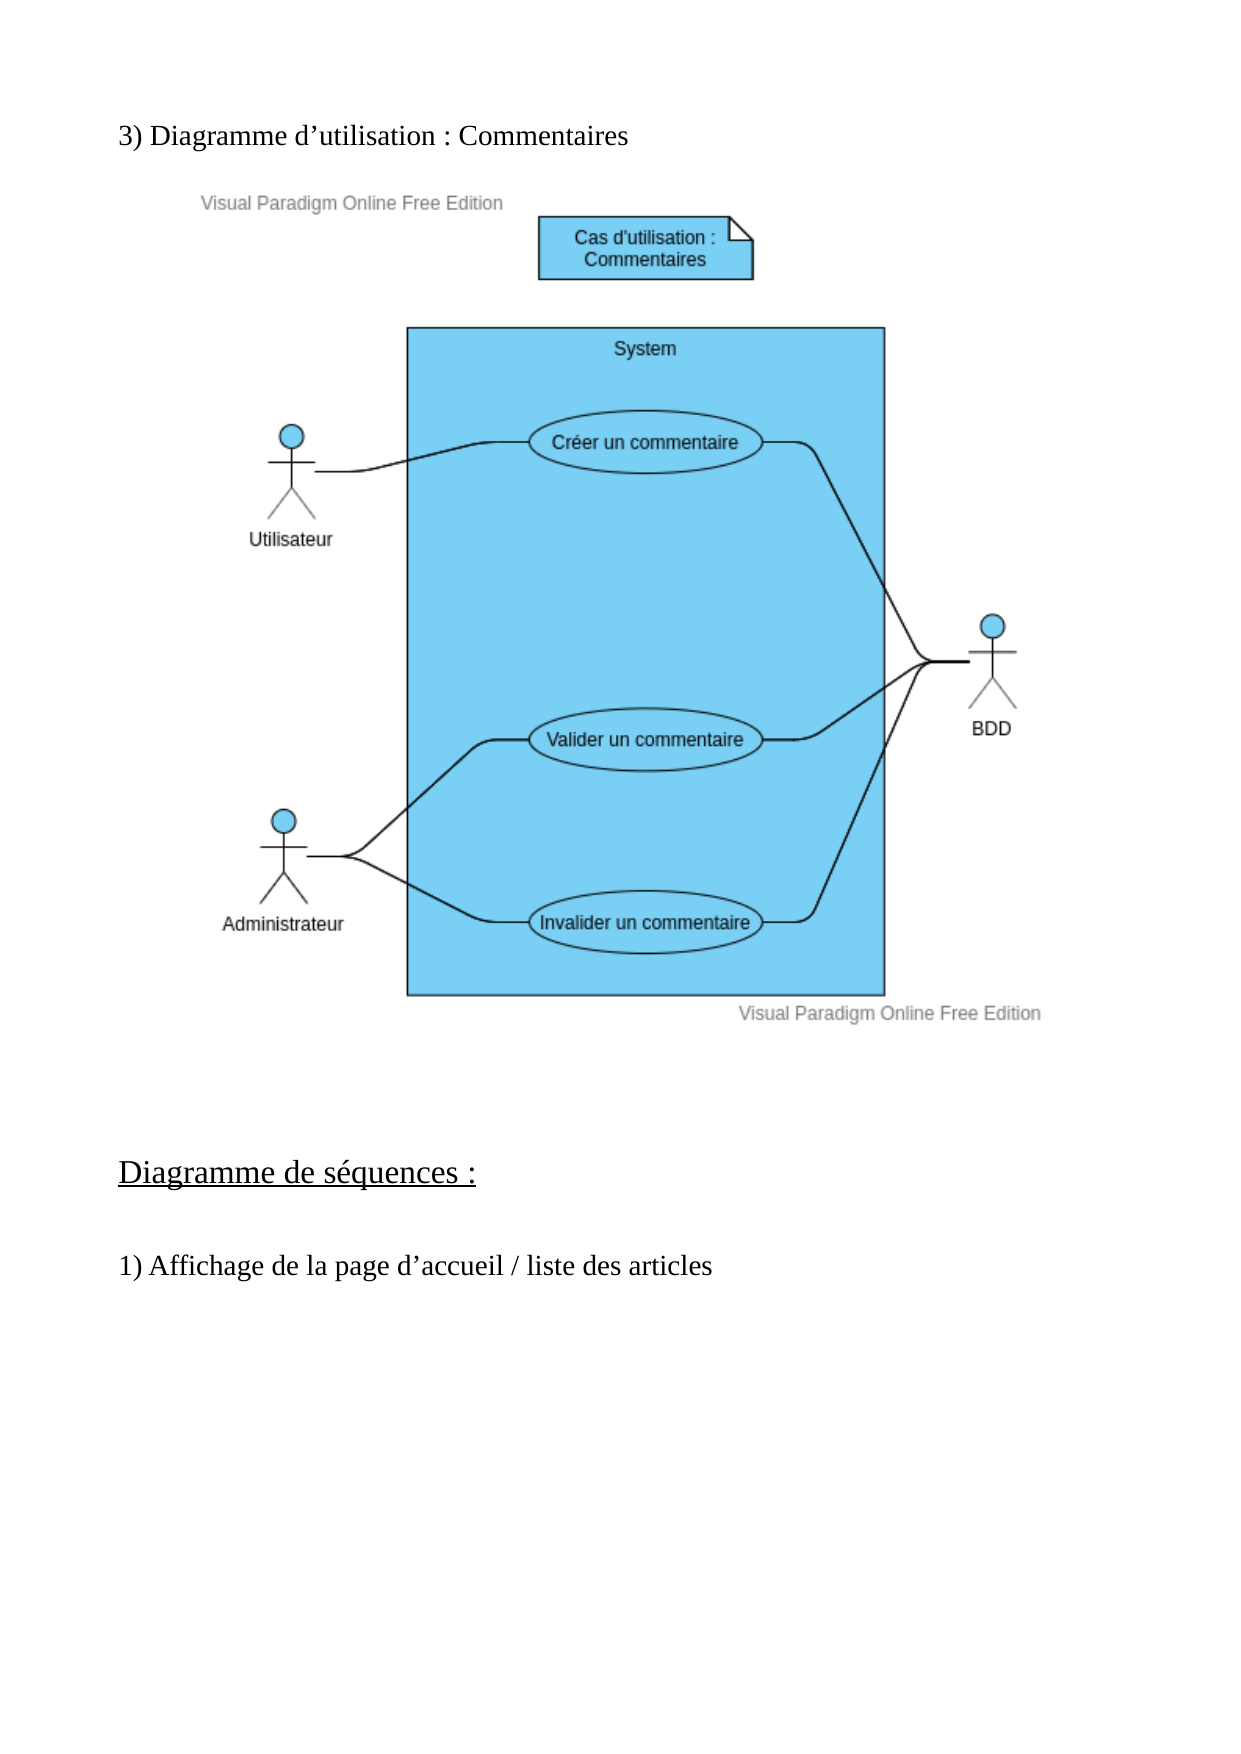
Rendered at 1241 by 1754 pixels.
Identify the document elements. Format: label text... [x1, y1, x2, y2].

picture [191, 185, 1049, 1028]
text Diagramme de séquences : [118, 1152, 1122, 1190]
text 3) Diagramme d’utilisation : Commentaires [118, 118, 1122, 152]
text 1) Affichage de la page d’accueil / liste des articles [118, 1248, 1122, 1281]
